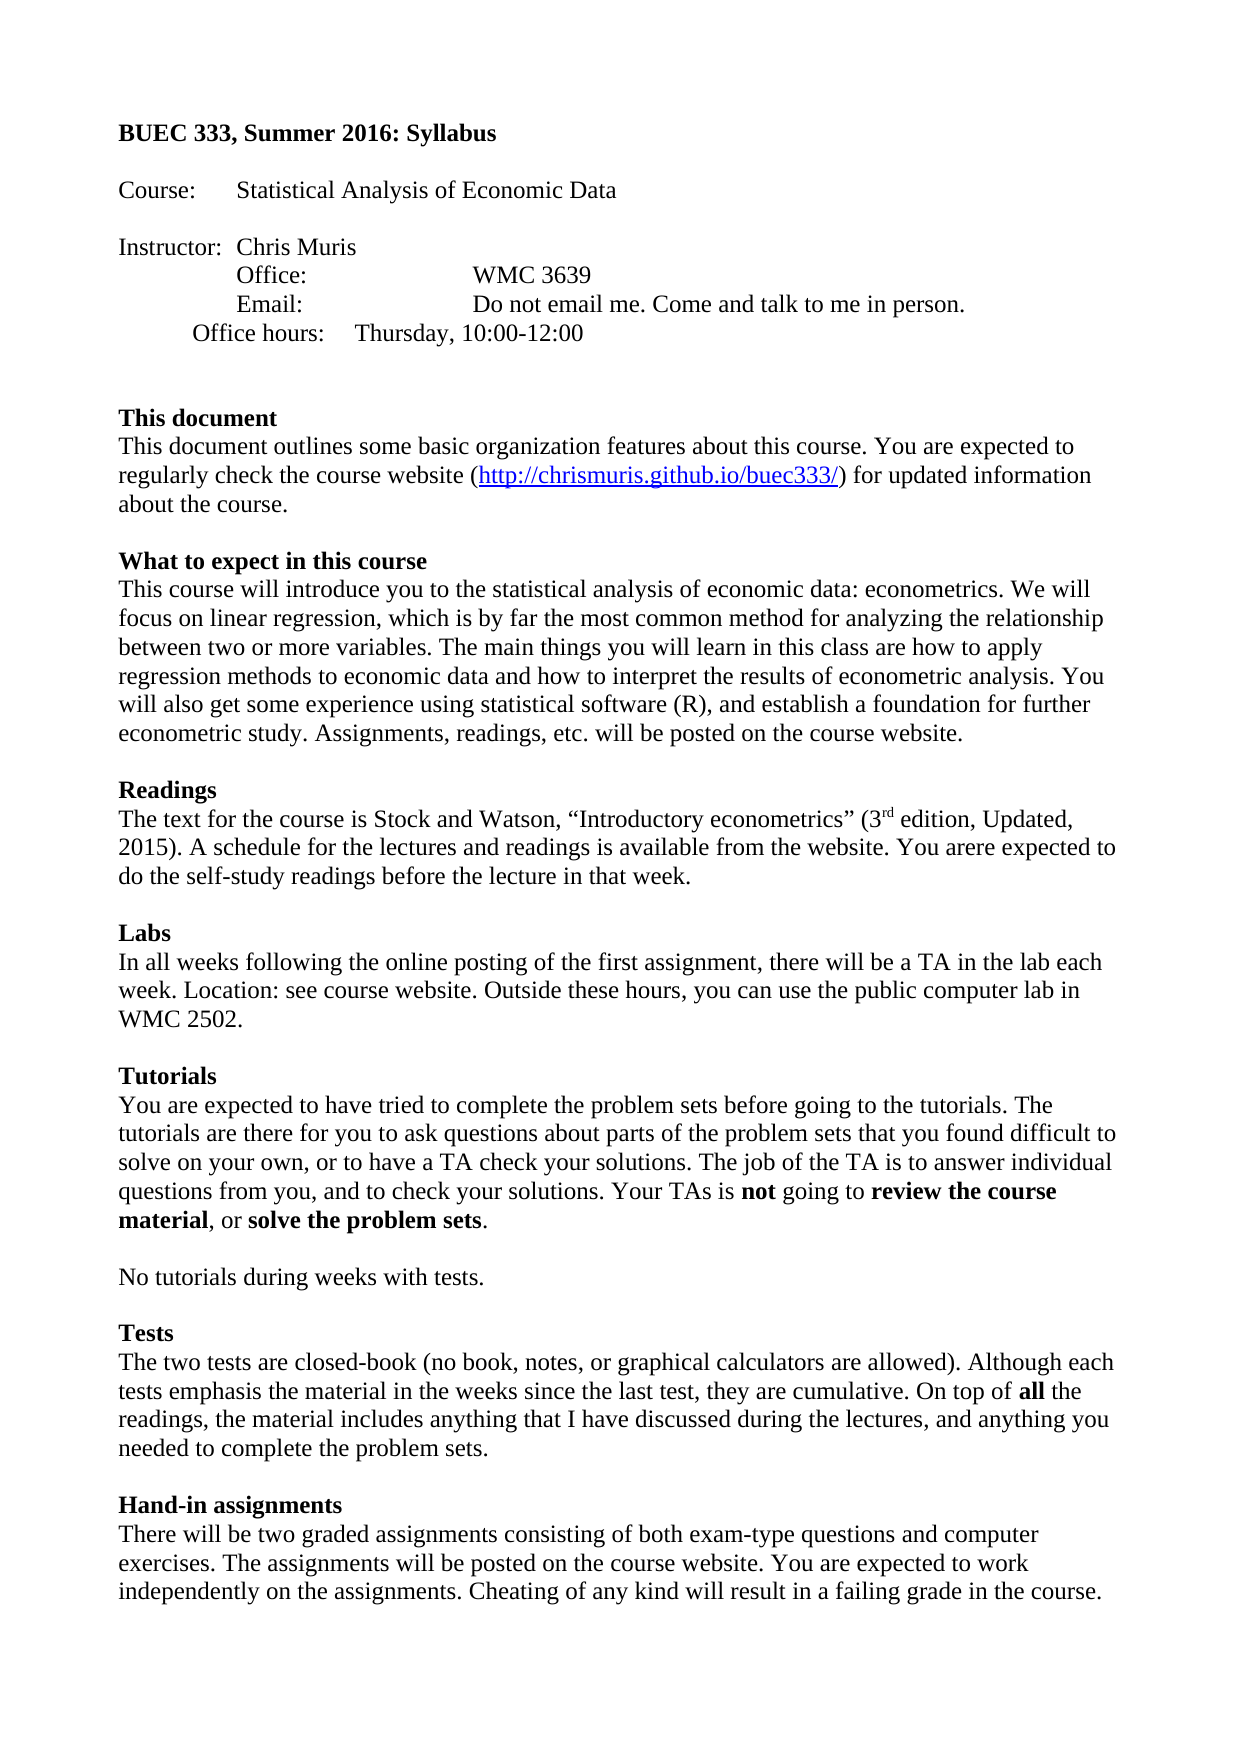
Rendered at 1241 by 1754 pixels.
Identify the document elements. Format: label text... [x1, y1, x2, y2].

text Email: Do not email me. Come and talk to me in person. [118, 289, 1122, 318]
text In all weeks following the online posting of the first assignment, there will be a TA in the lab each week. Location: see course website. Outside these hours, you can use the public computer lab in WMC 2502. [118, 947, 1122, 1033]
text BUEC 333, Summer 2016: Syllabus [118, 118, 1122, 147]
text This document [118, 403, 1122, 431]
text Tutorials [118, 1061, 1122, 1090]
text Labs [118, 918, 1122, 947]
text The text for the course is Stock and Watson, “Introductory econometrics” (3rd edition, Updated, 2015). A schedule for the lectures and readings is available from the website. You arere expected to do the self-study readings before the lecture in that week. [118, 804, 1122, 890]
text Course: Statistical Analysis of Economic Data [118, 175, 1122, 204]
text Tests [118, 1318, 1122, 1347]
text This course will introduce you to the statistical analysis of economic data: econometrics. We will focus on linear regression, which is by far the most common method for analyzing the relationship between two or more variables. The main things you will learn in this class are how to apply regression methods to economic data and how to interpret the results of econometric analysis. You will also get some experience using statistical software (R), and establish a foundation for further econometric study. Assignments, readings, etc. will be posted on the course website. [118, 574, 1122, 747]
text The two tests are closed-book (no book, notes, or graphical calculators are allowed). Although each tests emphasis the material in the weeks since the last test, they are cumulative. On top of all the readings, the material includes anything that I have discussed during the lectures, and anything you needed to complete the problem sets. [118, 1347, 1122, 1462]
text What to expect in this course [118, 546, 1122, 574]
text You are expected to have tried to complete the problem sets before going to the tutorials. The tutorials are there for you to ask questions about parts of the problem sets that you found difficult to solve on your own, or to have a TA check your solutions. The job of the TA is to answer individual questions from you, and to check your solutions. Your TAs is not going to review the course material, or solve the problem sets. [118, 1090, 1122, 1233]
text Office: WMC 3639 [118, 260, 1122, 289]
text No tutorials during weeks with tests. [118, 1262, 1122, 1290]
text There will be two graded assignments consisting of both exam-type questions and computer exercises. The assignments will be posted on the course website. You are expected to work independently on the assignments. Cheating of any kind will result in a failing grade in the course. [118, 1519, 1122, 1605]
text Readings [118, 775, 1122, 804]
text Hand-in assignments [118, 1490, 1122, 1519]
text This document outlines some basic organization features about this course. You are expected to regularly check the course website (http://chrismuris.github.io/buec333/) for updated information about the course. [118, 431, 1122, 518]
text Instructor: Chris Muris [118, 232, 1122, 260]
text Office hours: Thursday, 10:00-12:00 [118, 318, 1122, 347]
